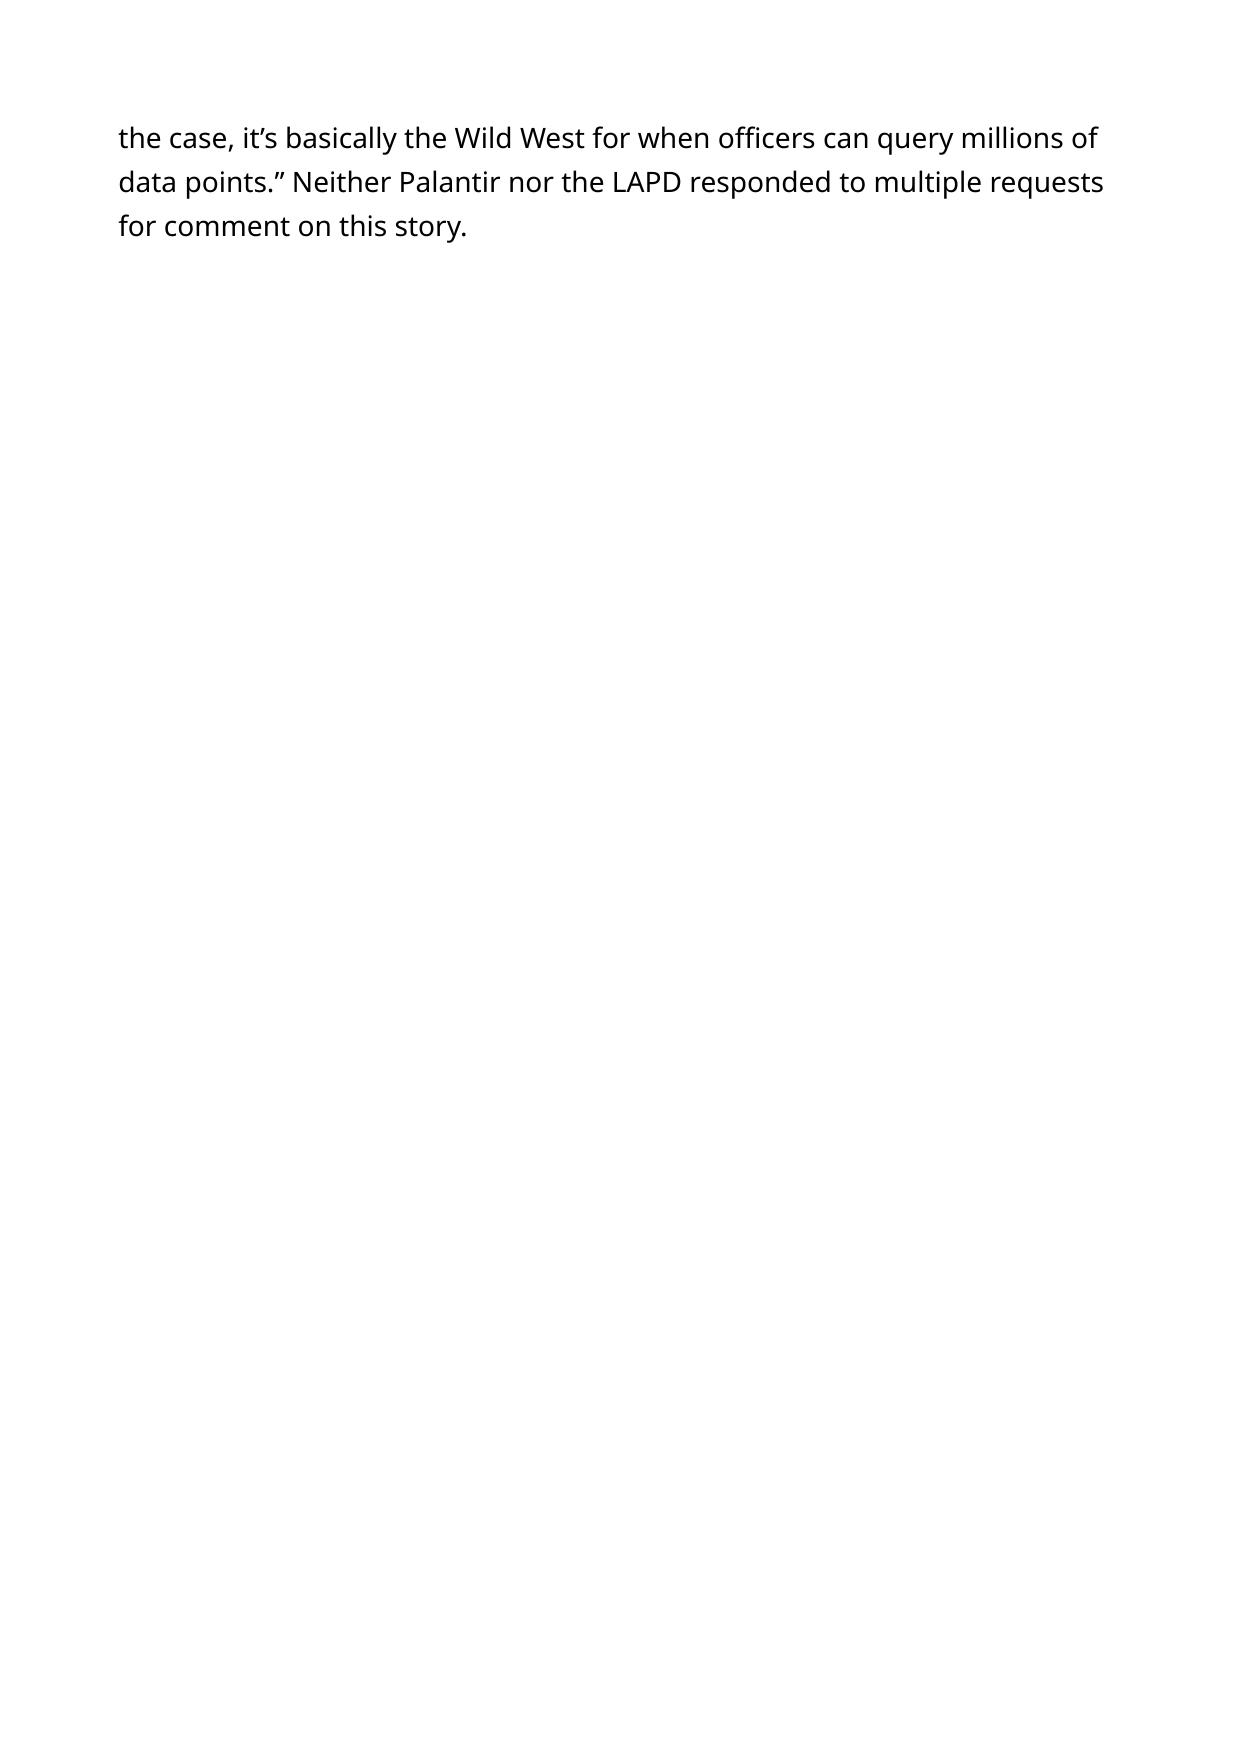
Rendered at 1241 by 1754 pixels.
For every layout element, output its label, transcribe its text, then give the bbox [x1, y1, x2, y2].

text the case, it’s basically the Wild West for when officers can query millions of data points.” Neither Palantir nor the LAPD responded to multiple requests for comment on this story. [118, 118, 1122, 244]
